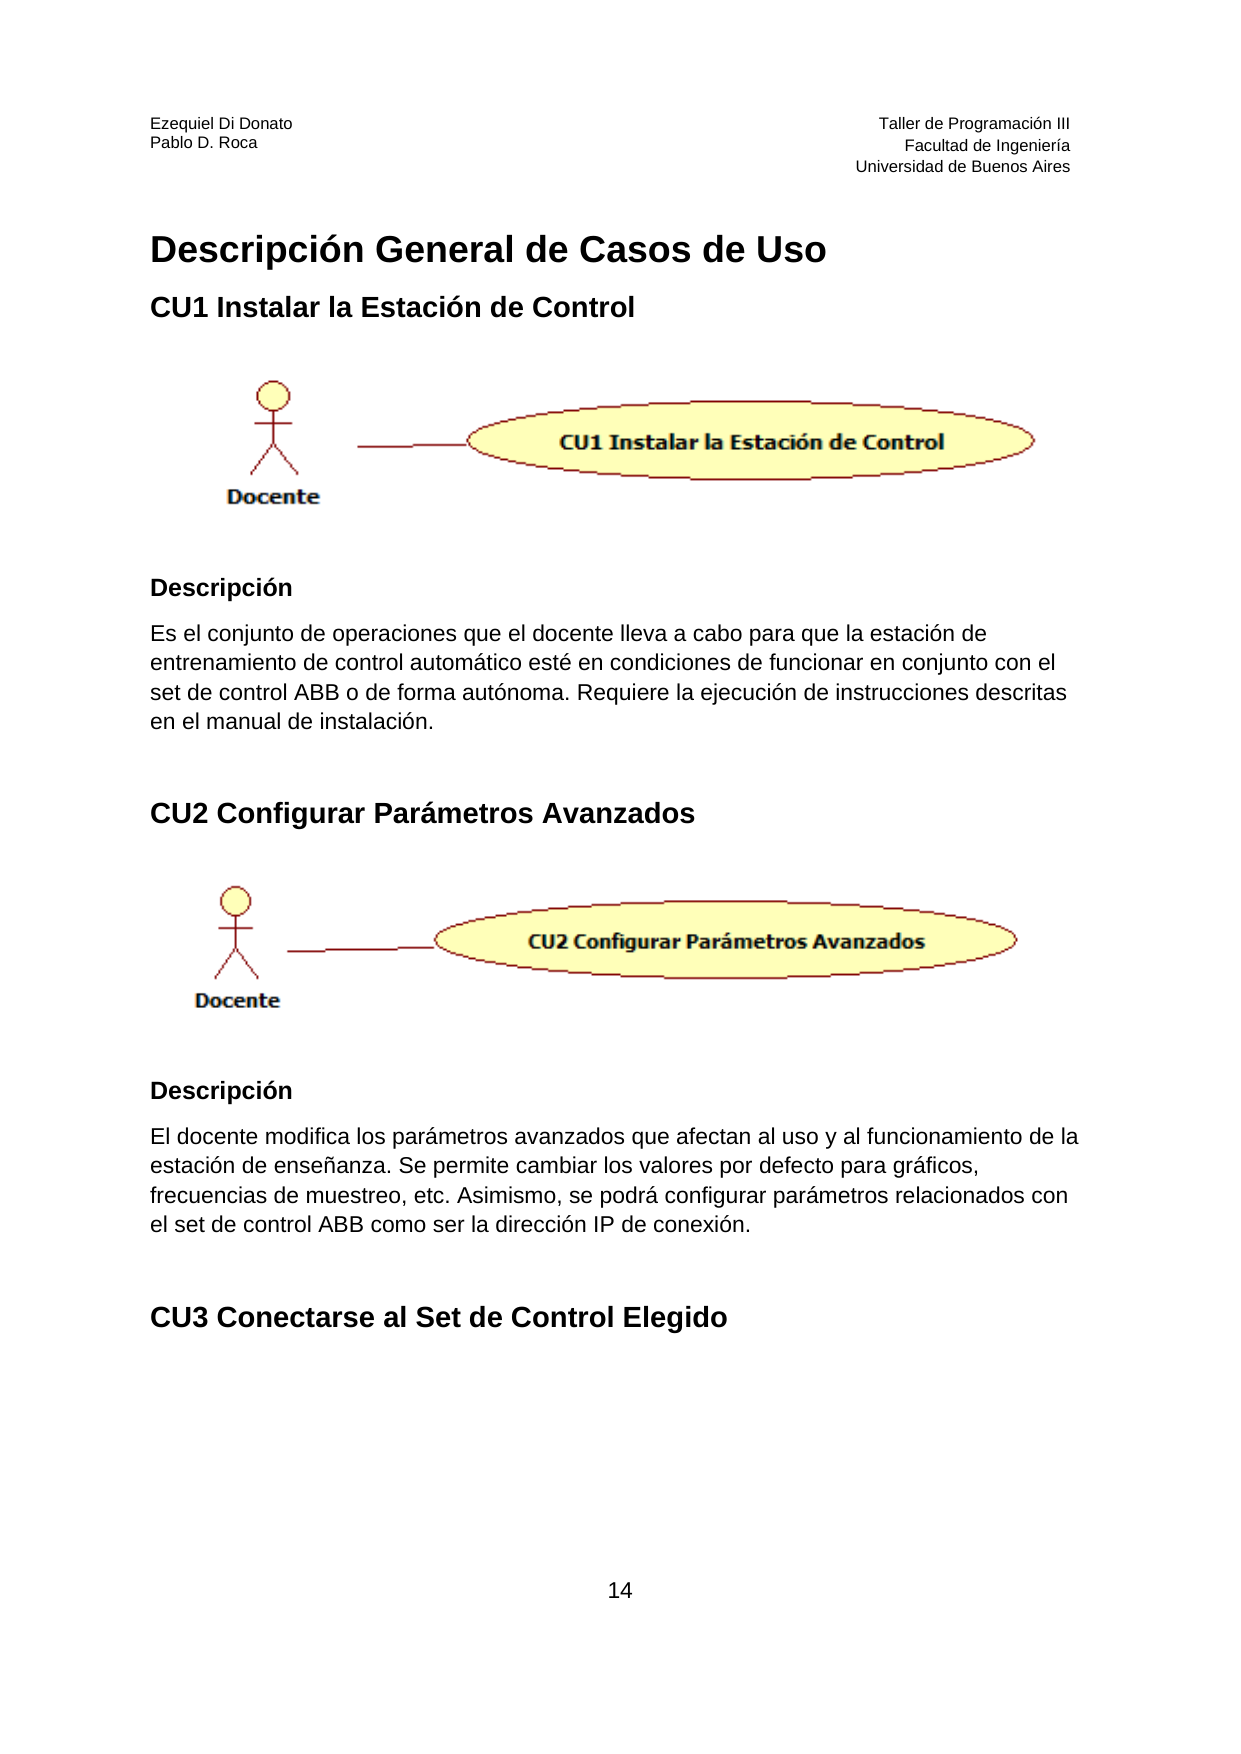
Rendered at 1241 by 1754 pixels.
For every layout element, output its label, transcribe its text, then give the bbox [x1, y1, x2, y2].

subtitle CU1 Instalar la Estación de Control [150, 291, 1090, 324]
picture [150, 343, 1074, 555]
subtitle Descripción General de Casos de Uso [150, 228, 1090, 270]
subtitle CU3 Conectarse al Set de Control Elegido [150, 1301, 1090, 1333]
text Descripción [150, 573, 1090, 601]
picture [150, 849, 1054, 1058]
text Es el conjunto de operaciones que el docente lleva a cabo para que la estación de entrenamiento de control automático esté en condiciones de funcionar en conjunto con el set de control ABB o de forma autónoma. Requiere la ejecución de instrucciones descritas en el manual de instalación. [150, 621, 1090, 734]
text El docente modifica los parámetros avanzados que afectan al uso y al funcionamiento de la estación de enseñanza. Se permite cambiar los valores por defecto para gráficos, frecuencias de muestreo, etc. Asimismo, se podrá configurar parámetros relacionados con el set de control ABB como ser la dirección IP de conexión. [150, 1124, 1090, 1238]
subtitle CU2 Configurar Parámetros Avanzados [150, 797, 1090, 830]
text Descripción [150, 1077, 1090, 1105]
